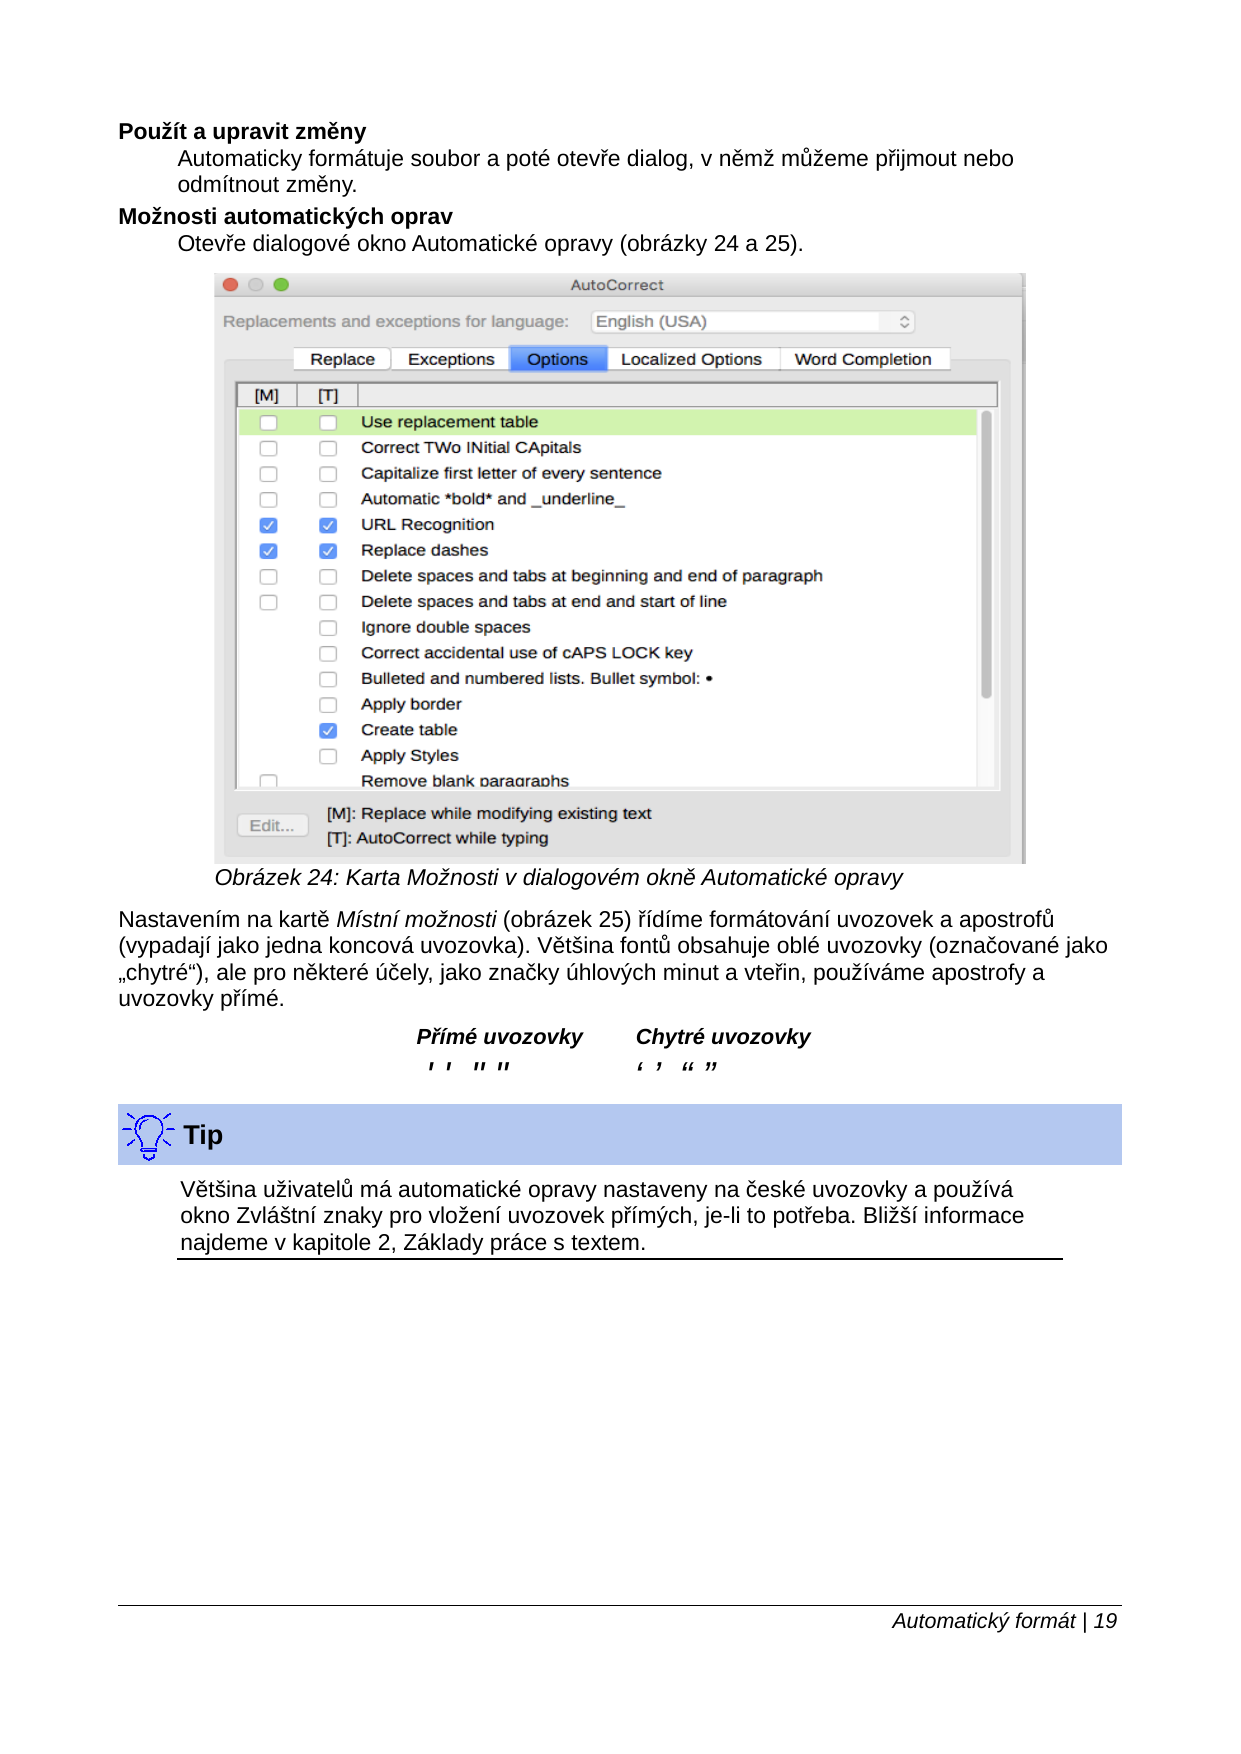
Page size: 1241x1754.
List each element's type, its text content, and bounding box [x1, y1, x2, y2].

table_header Přímé uvozovky [405, 1024, 623, 1053]
text Otevře dialogové okno Automatické opravy (obrázky 24 a 25). [177, 229, 1122, 256]
table_header Chytré uvozovky [624, 1024, 836, 1053]
picture [119, 1105, 179, 1165]
table_cell ‘ ’ “ ” [624, 1054, 836, 1097]
text Možnosti automatických oprav [118, 203, 1122, 229]
picture [214, 273, 1026, 864]
text Nastavením na kartě Místní možnosti (obrázek 25) řídíme formátování uvozovek a apostrofů (vypadají jako jedna koncová uvozovka). Většina fontů obsahuje oblé uvozovky (označované jako „chytré“), ale pro některé účely, jako značky úhlových minut a vteřin, používáme apostrofy a uvozovky přímé. [118, 906, 1122, 1011]
text Většina uživatelů má automatické opravy nastaveny na české uvozovky a používá okno Zvláštní znaky pro vložení uvozovek přímých, je-li to potřeba. Bližší informace najdeme v kapitole 2, Základy práce s textem. [177, 1173, 1063, 1258]
text Obrázek 24: Karta Možnosti v dialogovém okně Automatické opravy [214, 864, 1026, 890]
text Automaticky formátuje soubor a poté otevře dialog, v němž můžeme přijmout nebo odmítnout změny. [177, 144, 1122, 197]
subtitle Tip [118, 1104, 1122, 1165]
text Použít a upravit změny [118, 118, 1122, 144]
table_cell ' ' " " [405, 1054, 623, 1097]
